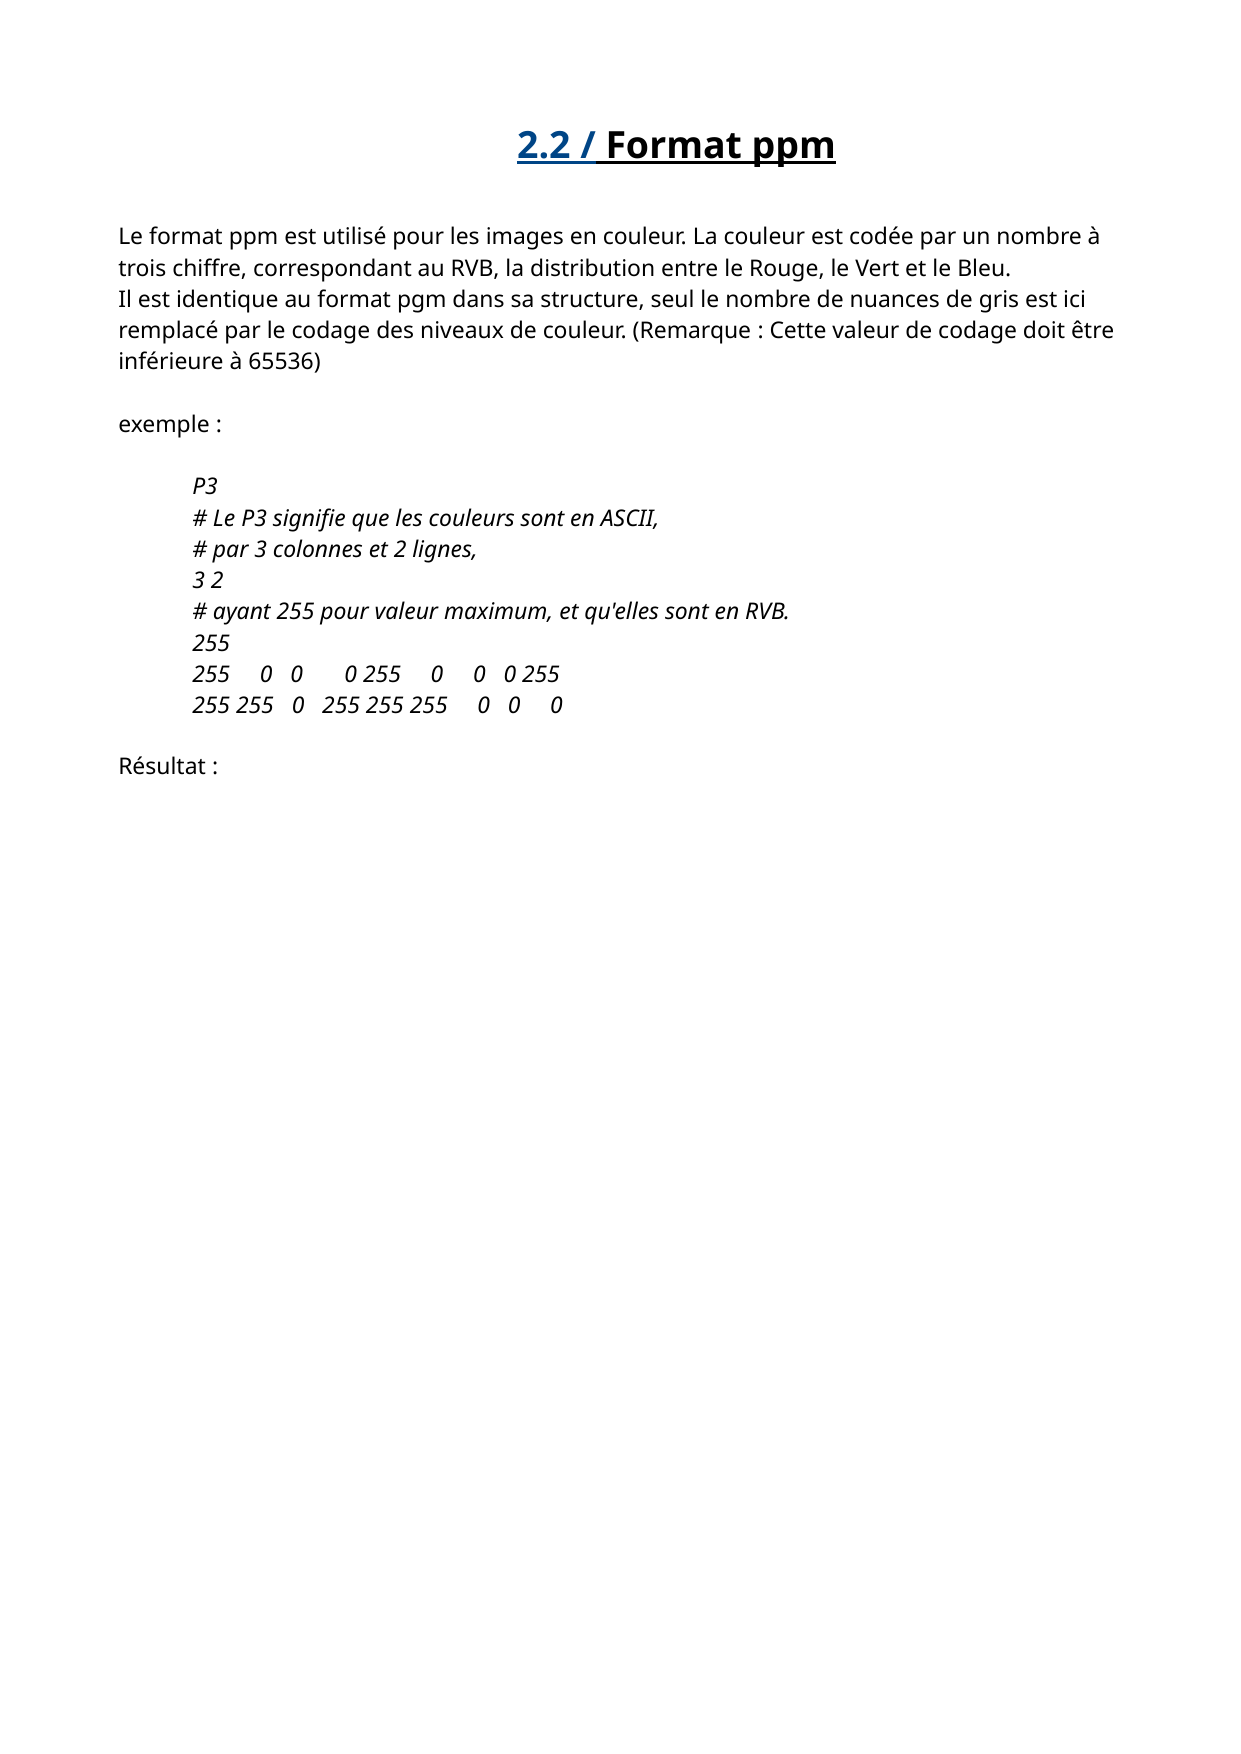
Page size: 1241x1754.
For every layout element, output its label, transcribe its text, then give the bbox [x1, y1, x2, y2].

text 255 [118, 626, 1122, 658]
text # par 3 colonnes et 2 lignes, [118, 533, 1122, 564]
text # ayant 255 pour valeur maximum, et qu'elles sont en RVB. [118, 595, 1122, 626]
text 255 255 0 255 255 255 0 0 0 [118, 689, 1122, 720]
text Le format ppm est utilisé pour les images en couleur. La couleur est codée par un nombre à trois chiffre, correspondant au RVB, la distribution entre le Rouge, le Vert et le Bleu. [118, 220, 1122, 283]
text exemple : [118, 408, 1122, 439]
text 3 2 [118, 564, 1122, 595]
text 255 0 0 0 255 0 0 0 255 [118, 658, 1122, 689]
text # Le P3 signifie que les couleurs sont en ASCII, [118, 501, 1122, 533]
list 2.2 / Format ppm [193, 118, 1122, 169]
text Il est identique au format pgm dans sa structure, seul le nombre de nuances de gris est ici remplacé par le codage des niveaux de couleur. (Remarque : Cette valeur de codage doit être inférieure à 65536) [118, 283, 1122, 376]
text Résultat : [118, 750, 1122, 781]
text P3 [118, 470, 1122, 501]
